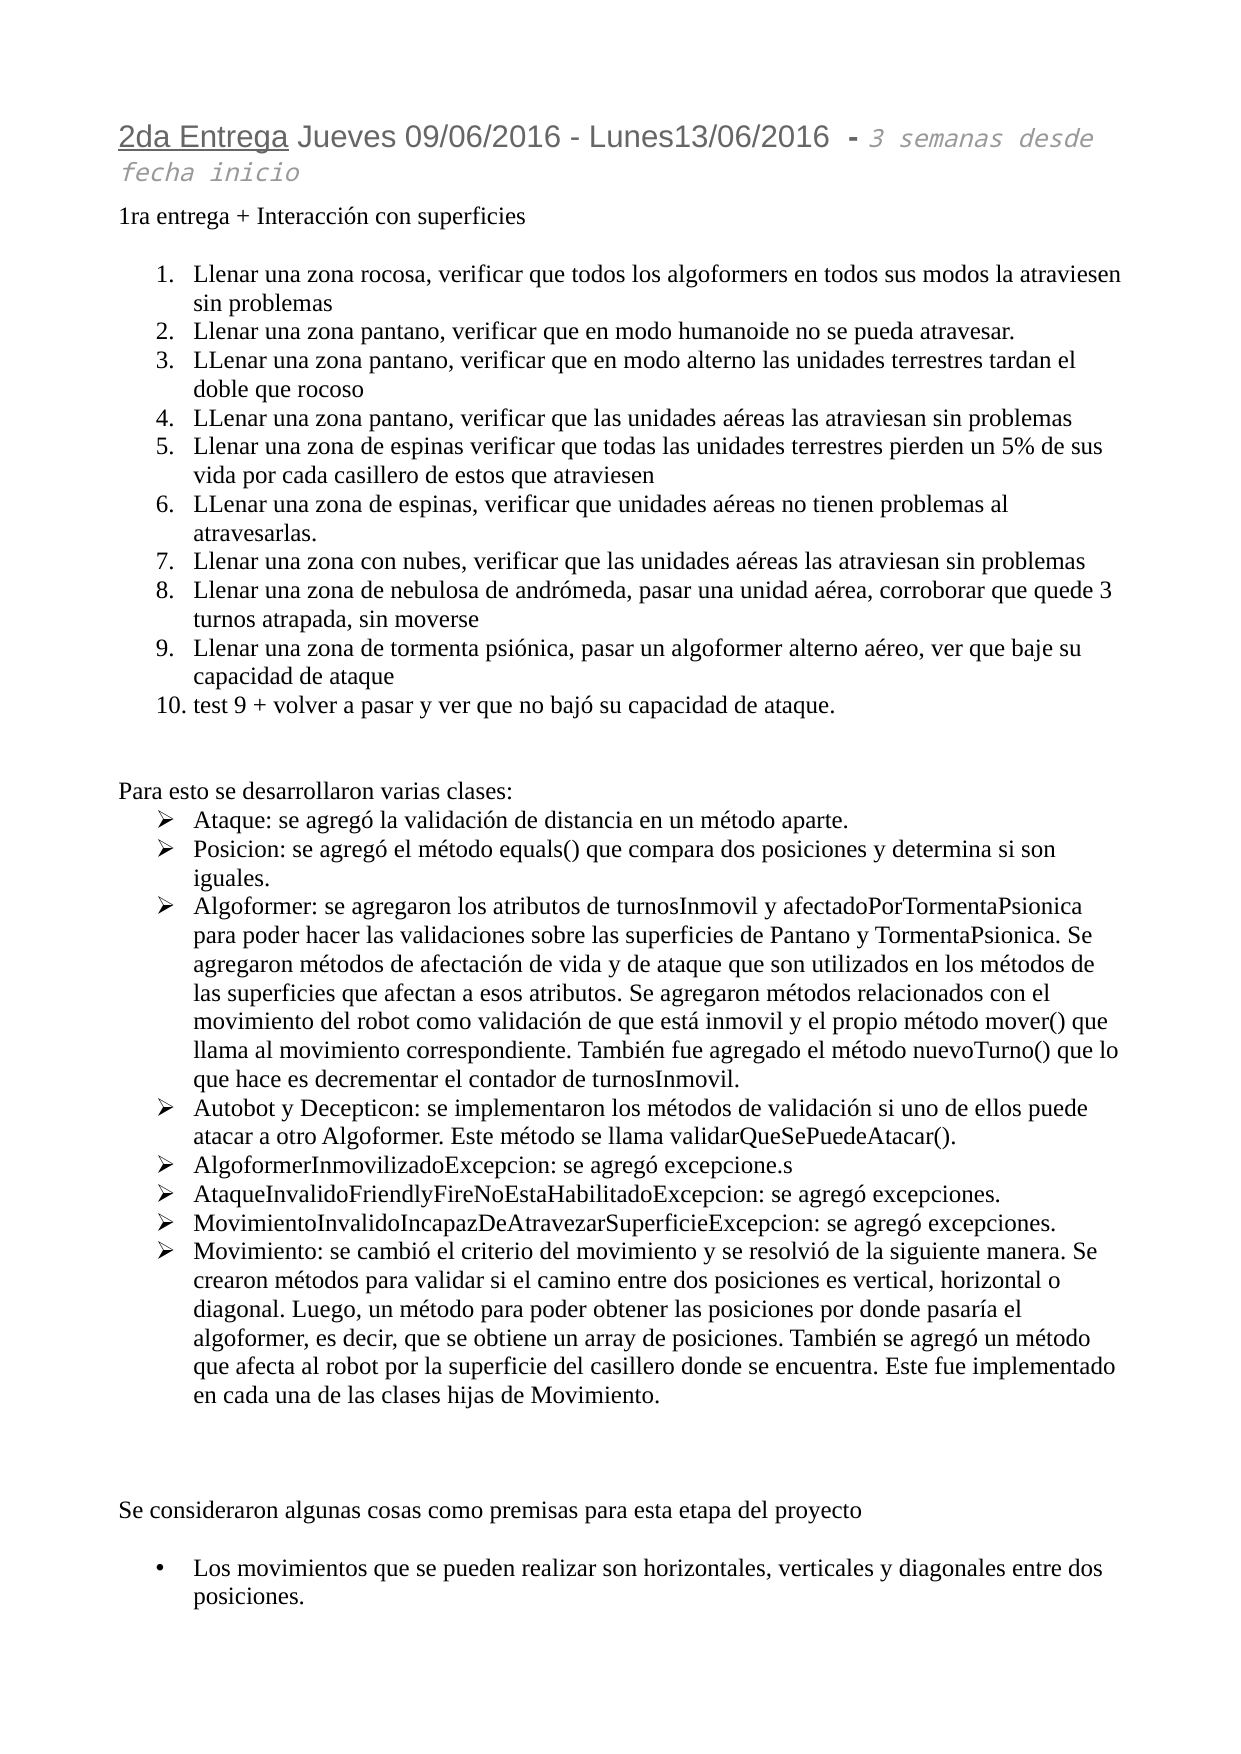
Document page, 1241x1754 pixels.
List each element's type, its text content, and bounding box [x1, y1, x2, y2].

list Algoformer: se agregaron los atributos de turnosInmovil y afectadoPorTormentaPsionica para poder hacer las validaciones sobre las superficies de Pantano y TormentaPsionica. Se agregaron métodos de afectación de vida y de ataque que son utilizados en los métodos de las superficies que afectan a esos atributos. Se agregaron métodos relacionados con el movimiento del robot como validación de que está inmovil y el propio método mover() que llama al movimiento correspondiente. También fue agregado el método nuevoTurno() que lo que hace es decrementar el contador de turnosInmovil. [156, 891, 1122, 1093]
list Llenar una zona rocosa, verificar que todos los algoformers en todos sus modos la atraviesen sin problemas [156, 259, 1122, 316]
list Ataque: se agregó la validación de distancia en un método aparte. [156, 805, 1122, 834]
list Autobot y Decepticon: se implementaron los métodos de validación si uno de ellos puede atacar a otro Algoformer. Este método se llama validarQueSePuedeAtacar(). [156, 1093, 1122, 1150]
text Para esto se desarrollaron varias clases: [118, 776, 1122, 805]
list Los movimientos que se pueden realizar son horizontales, verticales y diagonales entre dos posiciones. [156, 1553, 1122, 1610]
list Llenar una zona con nubes, verificar que las unidades aéreas las atraviesan sin problemas [156, 546, 1122, 575]
list Llenar una zona de tormenta psiónica, pasar un algoformer alterno aéreo, ver que baje su capacidad de ataque [156, 633, 1122, 690]
list AtaqueInvalidoFriendlyFireNoEstaHabilitadoExcepcion: se agregó excepciones. [156, 1179, 1122, 1208]
list LLenar una zona pantano, verificar que en modo alterno las unidades terrestres tardan el doble que rocoso [156, 345, 1122, 403]
list LLenar una zona pantano, verificar que las unidades aéreas las atraviesan sin problemas [156, 403, 1122, 431]
subtitle 2da Entrega Jueves 09/06/2016 - Lunes13/06/2016 - 3 semanas desde fecha inicio [118, 118, 1122, 189]
list LLenar una zona de espinas, verificar que unidades aéreas no tienen problemas al atravesarlas. [156, 489, 1122, 546]
text 1ra entrega + Interacción con superficies [118, 201, 1122, 230]
list Movimiento: se cambió el criterio del movimiento y se resolvió de la siguiente manera. Se crearon métodos para validar si el camino entre dos posiciones es vertical, horizontal o diagonal. Luego, un método para poder obtener las posiciones por donde pasaría el algoformer, es decir, que se obtiene un array de posiciones. También se agregó un método que afecta al robot por la superficie del casillero donde se encuentra. Este fue implementado en cada una de las clases hijas de Movimiento. [156, 1236, 1122, 1409]
text Se consideraron algunas cosas como premisas para esta etapa del proyecto [118, 1495, 1122, 1524]
list test 9 + volver a pasar y ver que no bajó su capacidad de ataque. [156, 690, 1122, 719]
list MovimientoInvalidoIncapazDeAtravezarSuperficieExcepcion: se agregó excepciones. [156, 1208, 1122, 1236]
list Llenar una zona pantano, verificar que en modo humanoide no se pueda atravesar. [156, 316, 1122, 345]
list Llenar una zona de espinas verificar que todas las unidades terrestres pierden un 5% de sus vida por cada casillero de estos que atraviesen [156, 431, 1122, 489]
list AlgoformerInmovilizadoExcepcion: se agregó excepcione.s [156, 1150, 1122, 1179]
list Posicion: se agregó el método equals() que compara dos posiciones y determina si son iguales. [156, 834, 1122, 891]
list Llenar una zona de nebulosa de andrómeda, pasar una unidad aérea, corroborar que quede 3 turnos atrapada, sin moverse [156, 575, 1122, 633]
